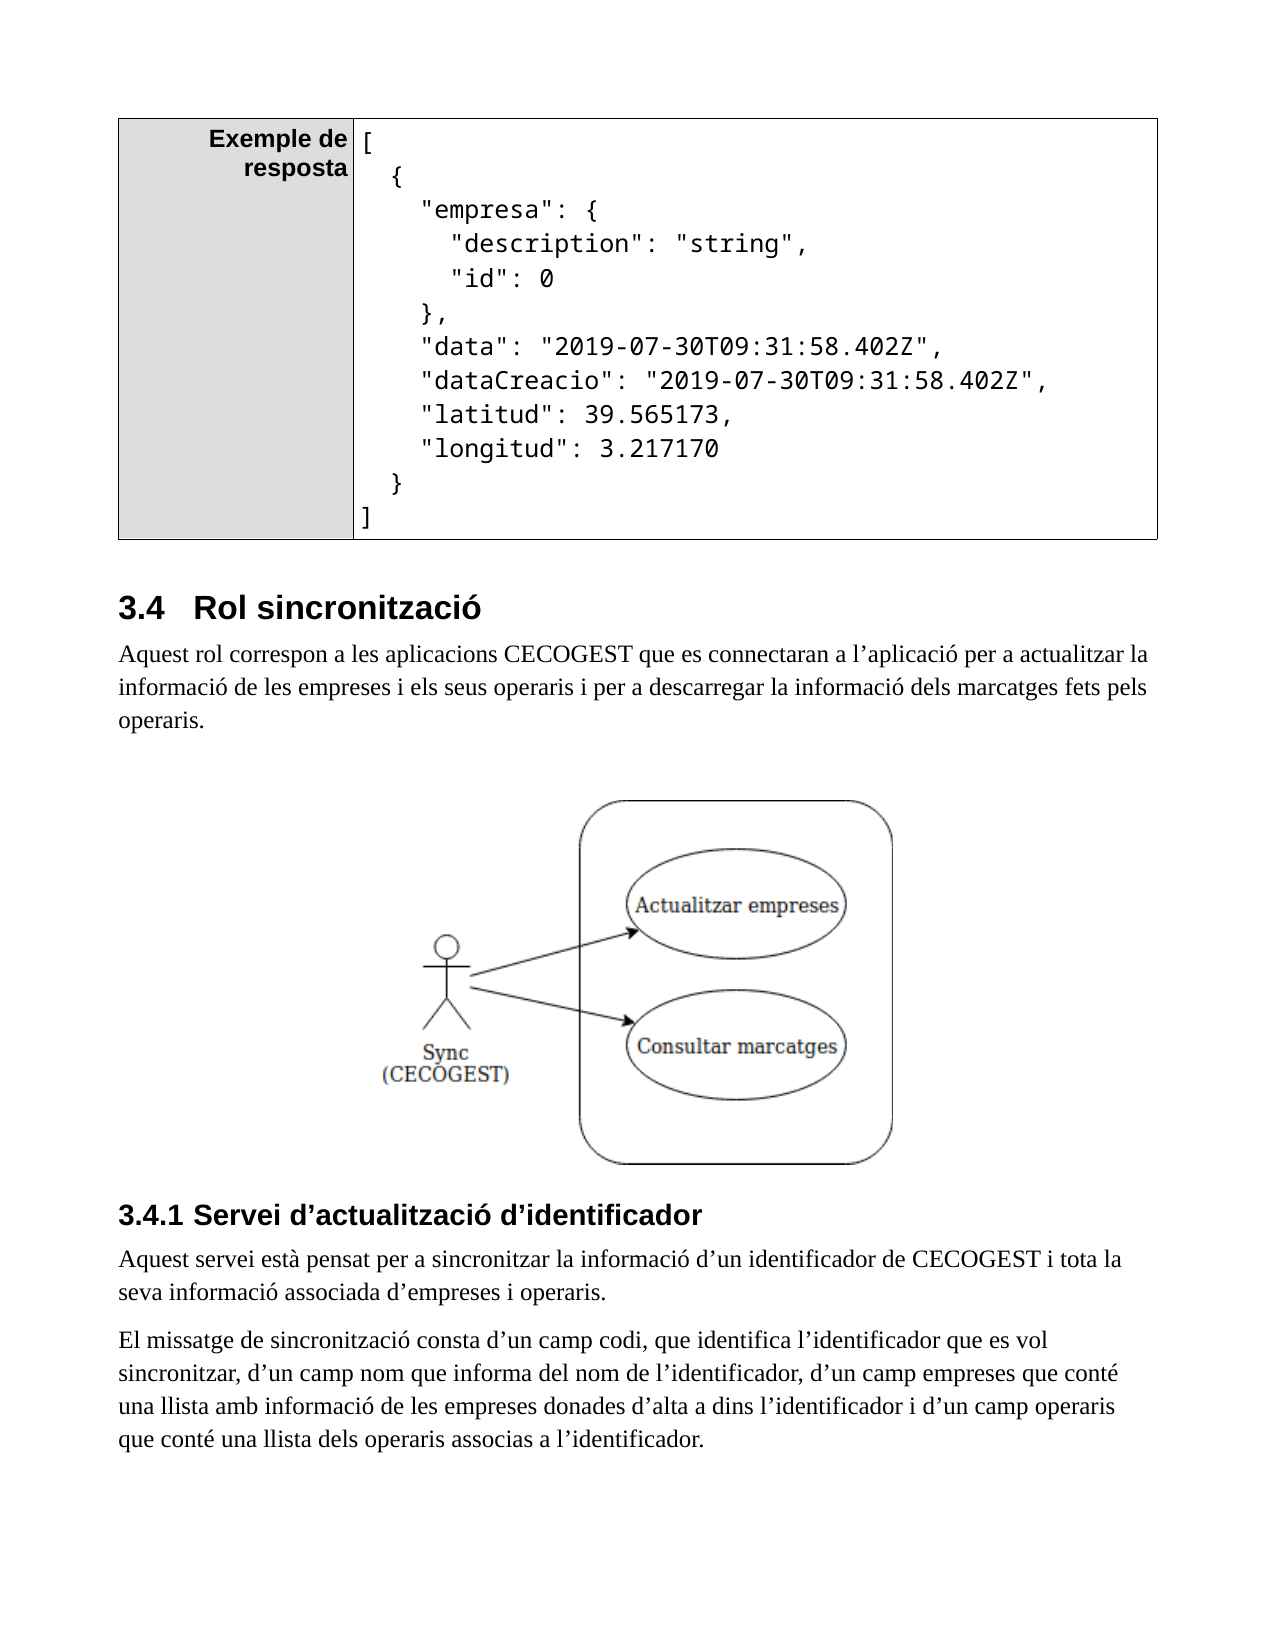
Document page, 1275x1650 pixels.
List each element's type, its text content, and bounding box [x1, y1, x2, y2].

table_cell Exemple de resposta [119, 119, 353, 538]
text El missatge de sincronització consta d’un camp codi, que identifica l’identificador que es vol sincronitzar, d’un camp nom que informa del nom de l’identificador, d’un camp empreses que conté una llista amb informació de les empreses donades d’alta a dins l’identificador i d’un camp operaris que conté una llista dels operaris associas a l’identificador. [118, 1325, 1157, 1453]
subtitle Rol sincronització [118, 588, 1157, 627]
subtitle Servei d’actualització d’identificador [118, 1198, 1157, 1232]
text Aquest servei està pensat per a sincronitzar la informació d’un identificador de CECOGEST i tota la seva informació associada d’empreses i operaris. [118, 1244, 1157, 1306]
text Aquest rol correspon a les aplicacions CECOGEST que es connectaran a l’aplicació per a actualitzar la informació de les empreses i els seus operaris i per a descarregar la informació dels marcatges fets pels operaris. [118, 639, 1157, 734]
picture [382, 800, 893, 1165]
table_cell [ { "empresa": { "description": "string", "id": 0 }, "data": "2019-07-30T09:31:58.402Z", "dataCreacio": "2019-07-30T09:31:58.402Z", "latitud": 39.565173, "longitud": 3.217170 } ] [354, 119, 1157, 538]
